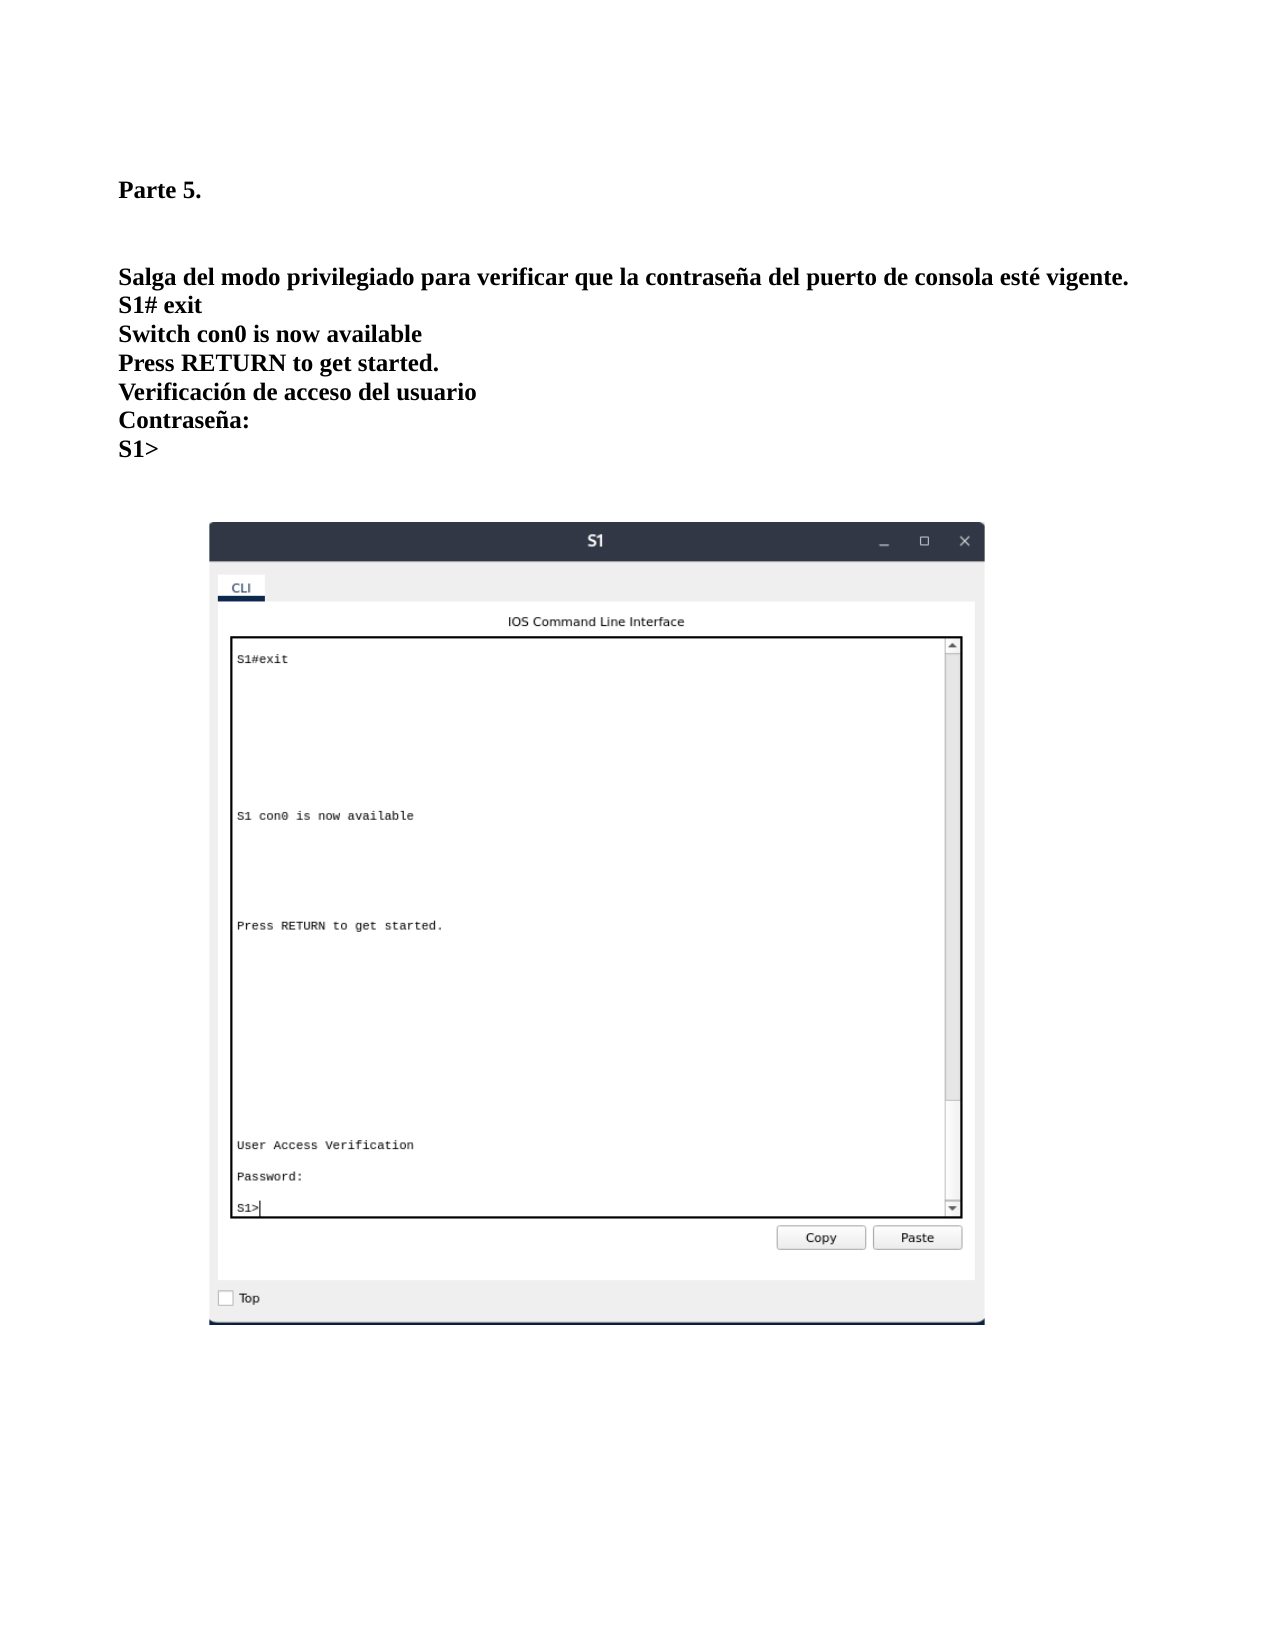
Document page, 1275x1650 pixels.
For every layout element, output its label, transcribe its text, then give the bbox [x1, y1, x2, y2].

text S1# exit [118, 291, 1157, 319]
text Salga del modo privilegiado para verificar que la contraseña del puerto de consola esté vigente. [118, 262, 1157, 291]
text Verificación de acceso del usuario [118, 377, 1157, 406]
text Parte 5. [118, 176, 1157, 204]
text S1> [118, 434, 1157, 463]
text Press RETURN to get started. [118, 348, 1157, 377]
text Contraseña: [118, 406, 1157, 434]
text Switch con0 is now available [118, 319, 1157, 348]
picture [209, 522, 985, 1325]
